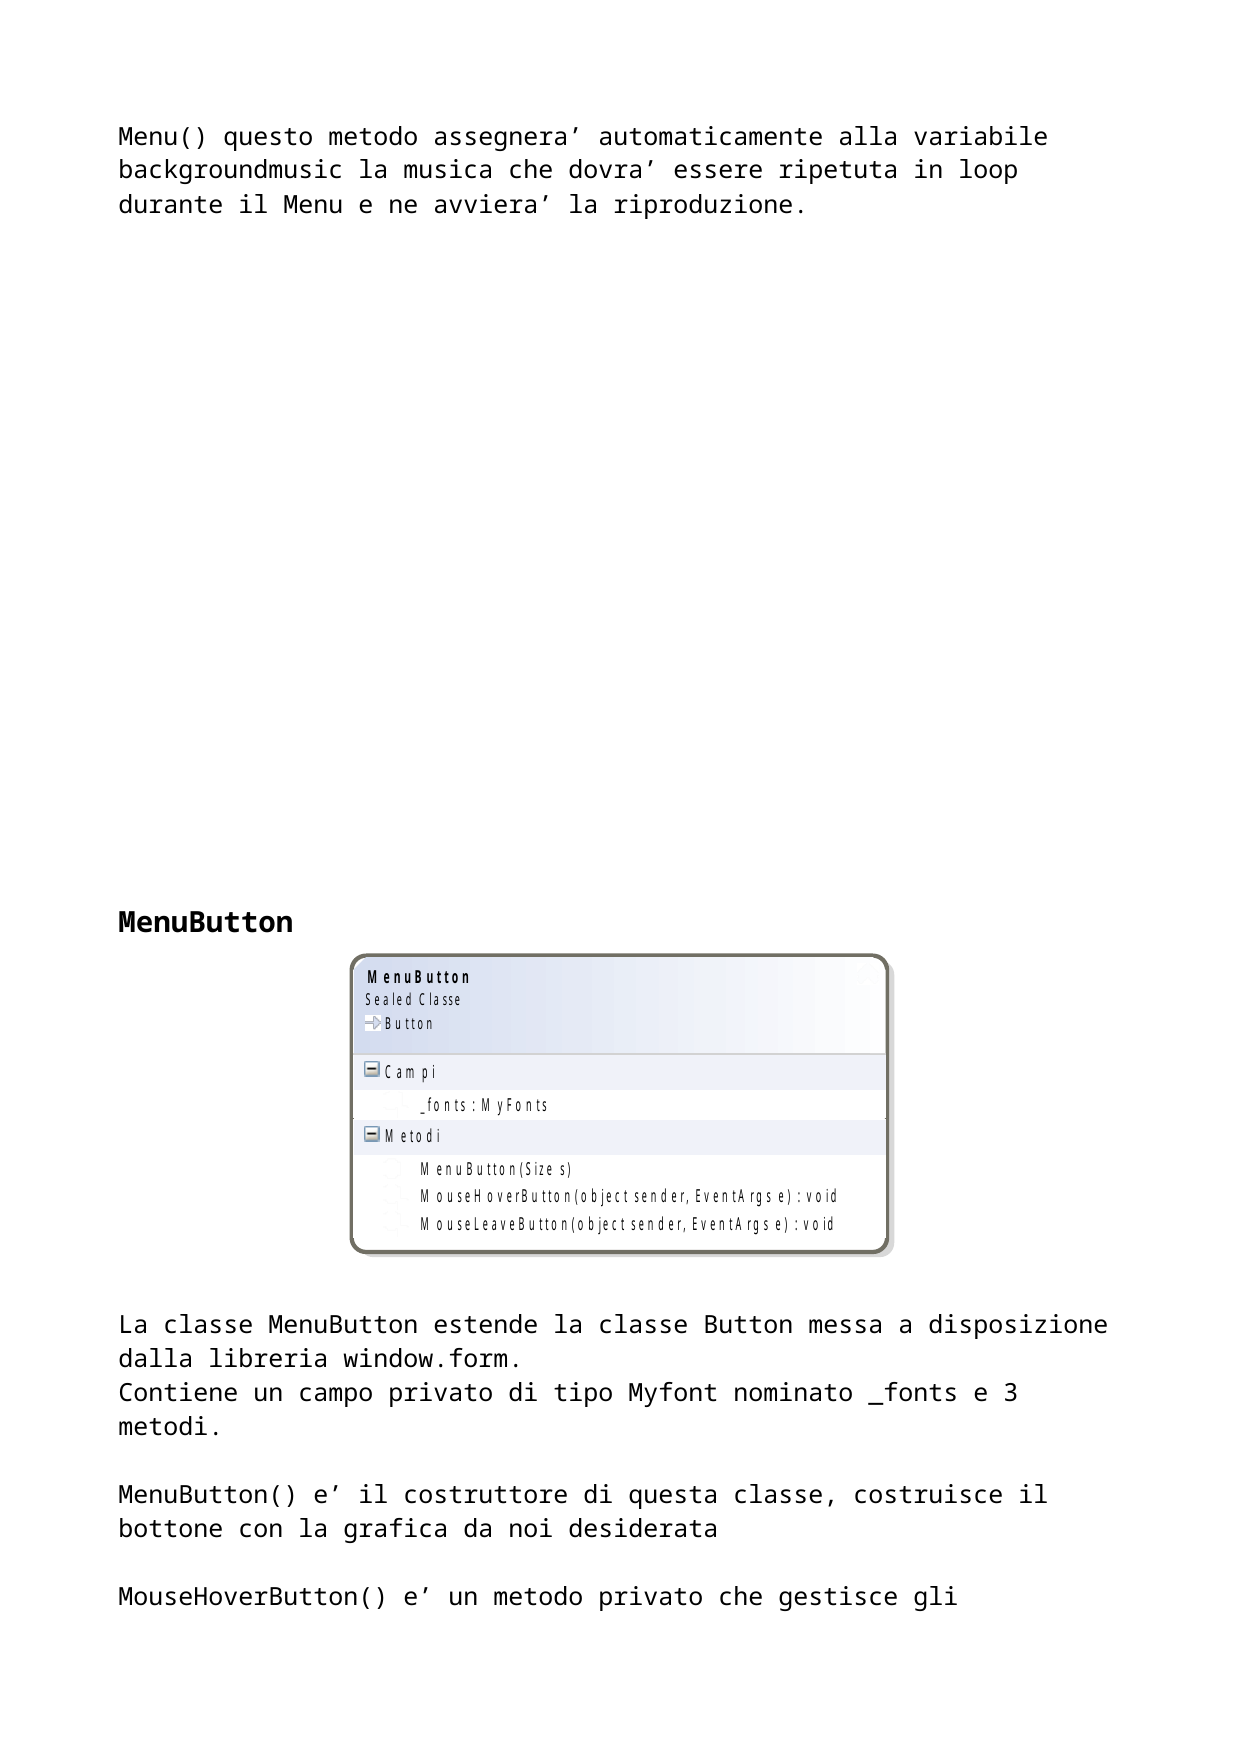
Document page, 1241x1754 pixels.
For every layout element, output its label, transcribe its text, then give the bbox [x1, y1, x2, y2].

text MenuButton [118, 902, 1122, 941]
text Contiene un campo privato di tipo Myfont nominato _fonts e 3 metodi. [118, 1374, 1122, 1442]
text MouseHoverButton() e’ un metodo privato che gestisce gli [118, 1579, 1122, 1613]
text MenuButton() e’ il costruttore di questa classe, costruisce il bottone con la grafica da noi desiderata [118, 1477, 1122, 1545]
text Menu() questo metodo assegnera’ automaticamente alla variabile backgroundmusic la musica che dovra’ essere ripetuta in loop durante il Menu e ne avviera’ la riproduzione. [118, 118, 1122, 220]
text La classe MenuButton estende la classe Button messa a disposizione dalla libreria window.form. [118, 1306, 1122, 1374]
